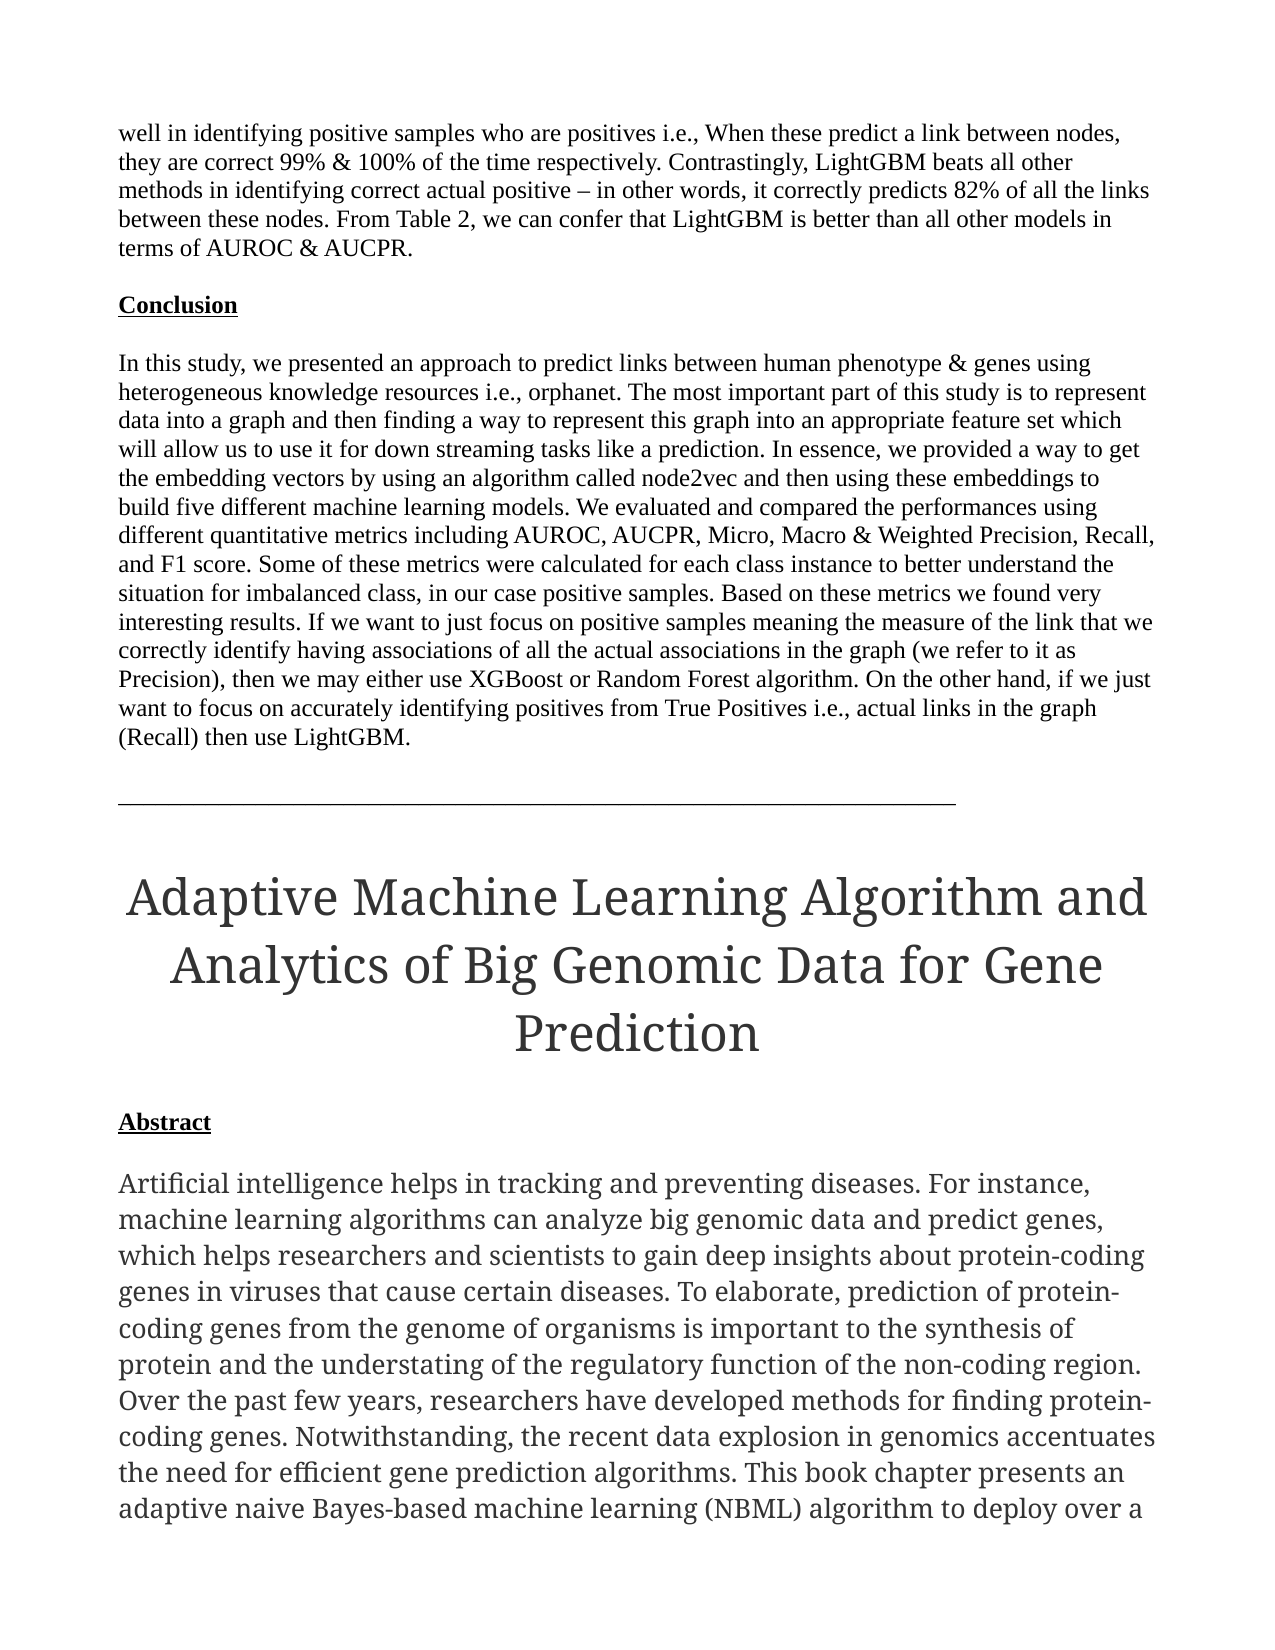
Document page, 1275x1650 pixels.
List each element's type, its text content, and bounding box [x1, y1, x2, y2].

text In this study, we presented an approach to predict links between human phenotype & genes using heterogeneous knowledge resources i.e., orphanet. The most important part of this study is to represent data into a graph and then finding a way to represent this graph into an appropriate feature set which will allow us to use it for down streaming tasks like a prediction. In essence, we provided a way to get the embedding vectors by using an algorithm called node2vec and then using these embeddings to build five different machine learning models. We evaluated and compared the performances using different quantitative metrics including AUROC, AUCPR, Micro, Macro & Weighted Precision, Recall, and F1 score. Some of these metrics were calculated for each class instance to better understand the situation for imbalanced class, in our case positive samples. Based on these metrics we found very interesting results. If we want to just focus on positive samples meaning the measure of the link that we correctly identify having associations of all the actual associations in the graph (we refer to it as Precision), then we may either use XGBoost or Random Forest algorithm. On the other hand, if we just want to focus on accurately identifying positives from True Positives i.e., actual links in the graph (Recall) then use LightGBM. [118, 348, 1157, 751]
subtitle Adaptive Machine Learning Algorithm and Analytics of Big Genomic Data for Gene Prediction [118, 862, 1157, 1066]
text Conclusion [118, 291, 1157, 319]
text well in identifying positive samples who are positives i.e., When these predict a link between nodes, they are correct 99% & 100% of the time respectively. Contrastingly, LightGBM beats all other methods in identifying correct actual positive – in other words, it correctly predicts 82% of all the links between these nodes. From Table 2, we can confer that LightGBM is better than all other models in terms of AUROC & AUCPR. [118, 118, 1157, 262]
text Abstract [118, 1107, 1157, 1136]
text ___________________________________________________________________ [118, 779, 1157, 808]
text Artificial intelligence helps in tracking and preventing diseases. For instance, machine learning algorithms can analyze big genomic data and predict genes, which helps researchers and scientists to gain deep insights about protein-coding genes in viruses that cause certain diseases. To elaborate, prediction of protein-coding genes from the genome of organisms is important to the synthesis of protein and the understating of the regulatory function of the non-coding region. Over the past few years, researchers have developed methods for finding protein-coding genes. Notwithstanding, the recent data explosion in genomics accentuates the need for efficient gene prediction algorithms. This book chapter presents an adaptive naive Bayes-based machine learning (NBML) algorithm to deploy over a [118, 1165, 1157, 1526]
